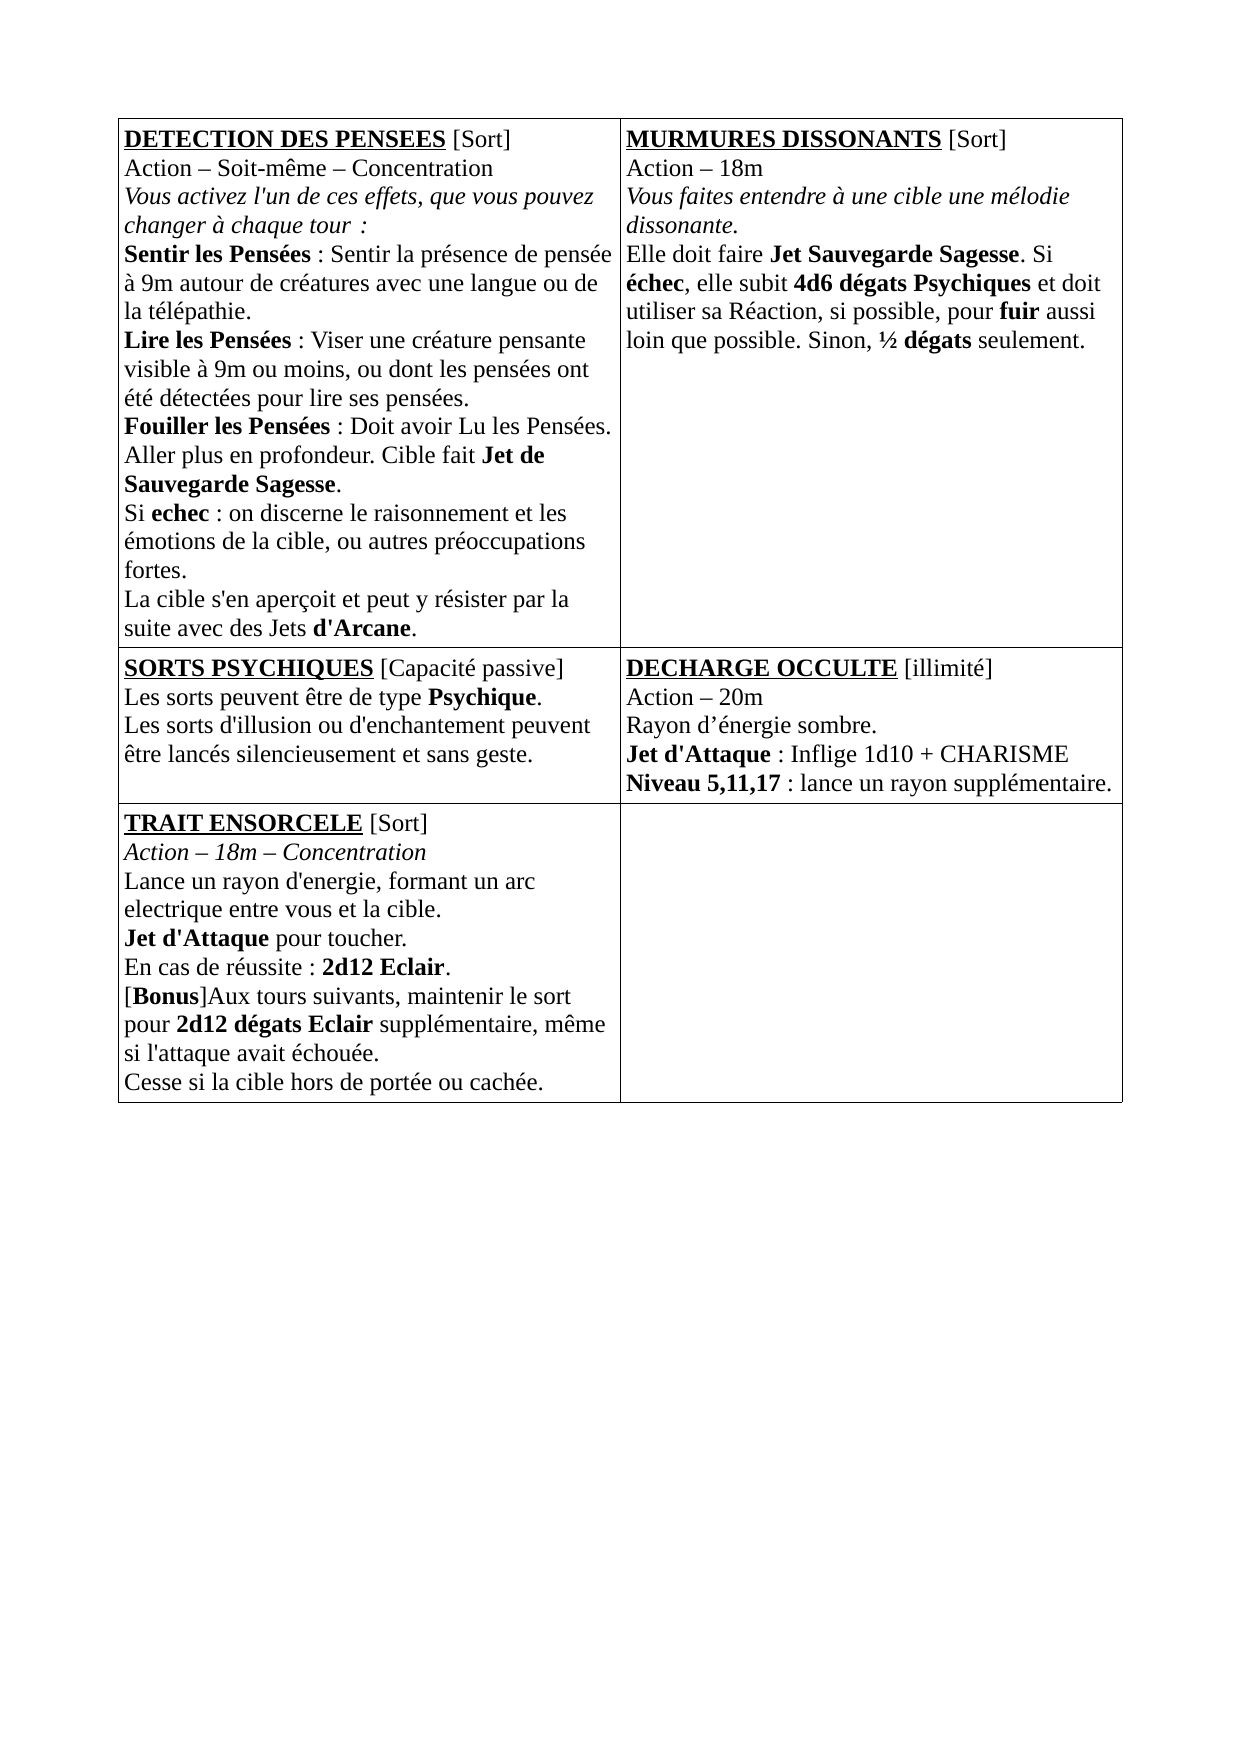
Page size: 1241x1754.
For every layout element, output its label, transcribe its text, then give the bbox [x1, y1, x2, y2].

table_cell DECHARGE OCCULTE [illimité] Action – 20m Rayon d’énergie sombre. Jet d'Attaque : Inflige 1d10 + CHARISME Niveau 5,11,17 : lance un rayon supplémentaire. [621, 648, 1122, 802]
table_cell TRAIT ENSORCELE [Sort] Action – 18m – Concentration Lance un rayon d'energie, formant un arc electrique entre vous et la cible. Jet d'Attaque pour toucher. En cas de réussite : 2d12 Eclair. [Bonus]Aux tours suivants, maintenir le sort pour 2d12 dégats Eclair supplémentaire, même si l'attaque avait échouée. Cesse si la cible hors de portée ou cachée. [119, 804, 620, 1102]
table_cell MURMURES DISSONANTS [Sort] Action – 18m Vous faites entendre à une cible une mélodie dissonante. Elle doit faire Jet Sauvegarde Sagesse. Si échec, elle subit 4d6 dégats Psychiques et doit utiliser sa Réaction, si possible, pour fuir aussi loin que possible. Sinon, ½ dégats seulement. [621, 119, 1122, 647]
table_cell DETECTION DES PENSEES [Sort] Action – Soit-même – Concentration Vous activez l'un de ces effets, que vous pouvez changer à chaque tour : Sentir les Pensées : Sentir la présence de pensée à 9m autour de créatures avec une langue ou de la télépathie. Lire les Pensées : Viser une créature pensante visible à 9m ou moins, ou dont les pensées ont été détectées pour lire ses pensées. Fouiller les Pensées : Doit avoir Lu les Pensées. Aller plus en profondeur. Cible fait Jet de Sauvegarde Sagesse. Si echec : on discerne le raisonnement et les émotions de la cible, ou autres préoccupations fortes. La cible s'en aperçoit et peut y résister par la suite avec des Jets d'Arcane. [119, 119, 620, 647]
table_cell [621, 804, 1122, 1102]
table_cell SORTS PSYCHIQUES [Capacité passive] Les sorts peuvent être de type Psychique. Les sorts d'illusion ou d'enchantement peuvent être lancés silencieusement et sans geste. [119, 648, 620, 802]
